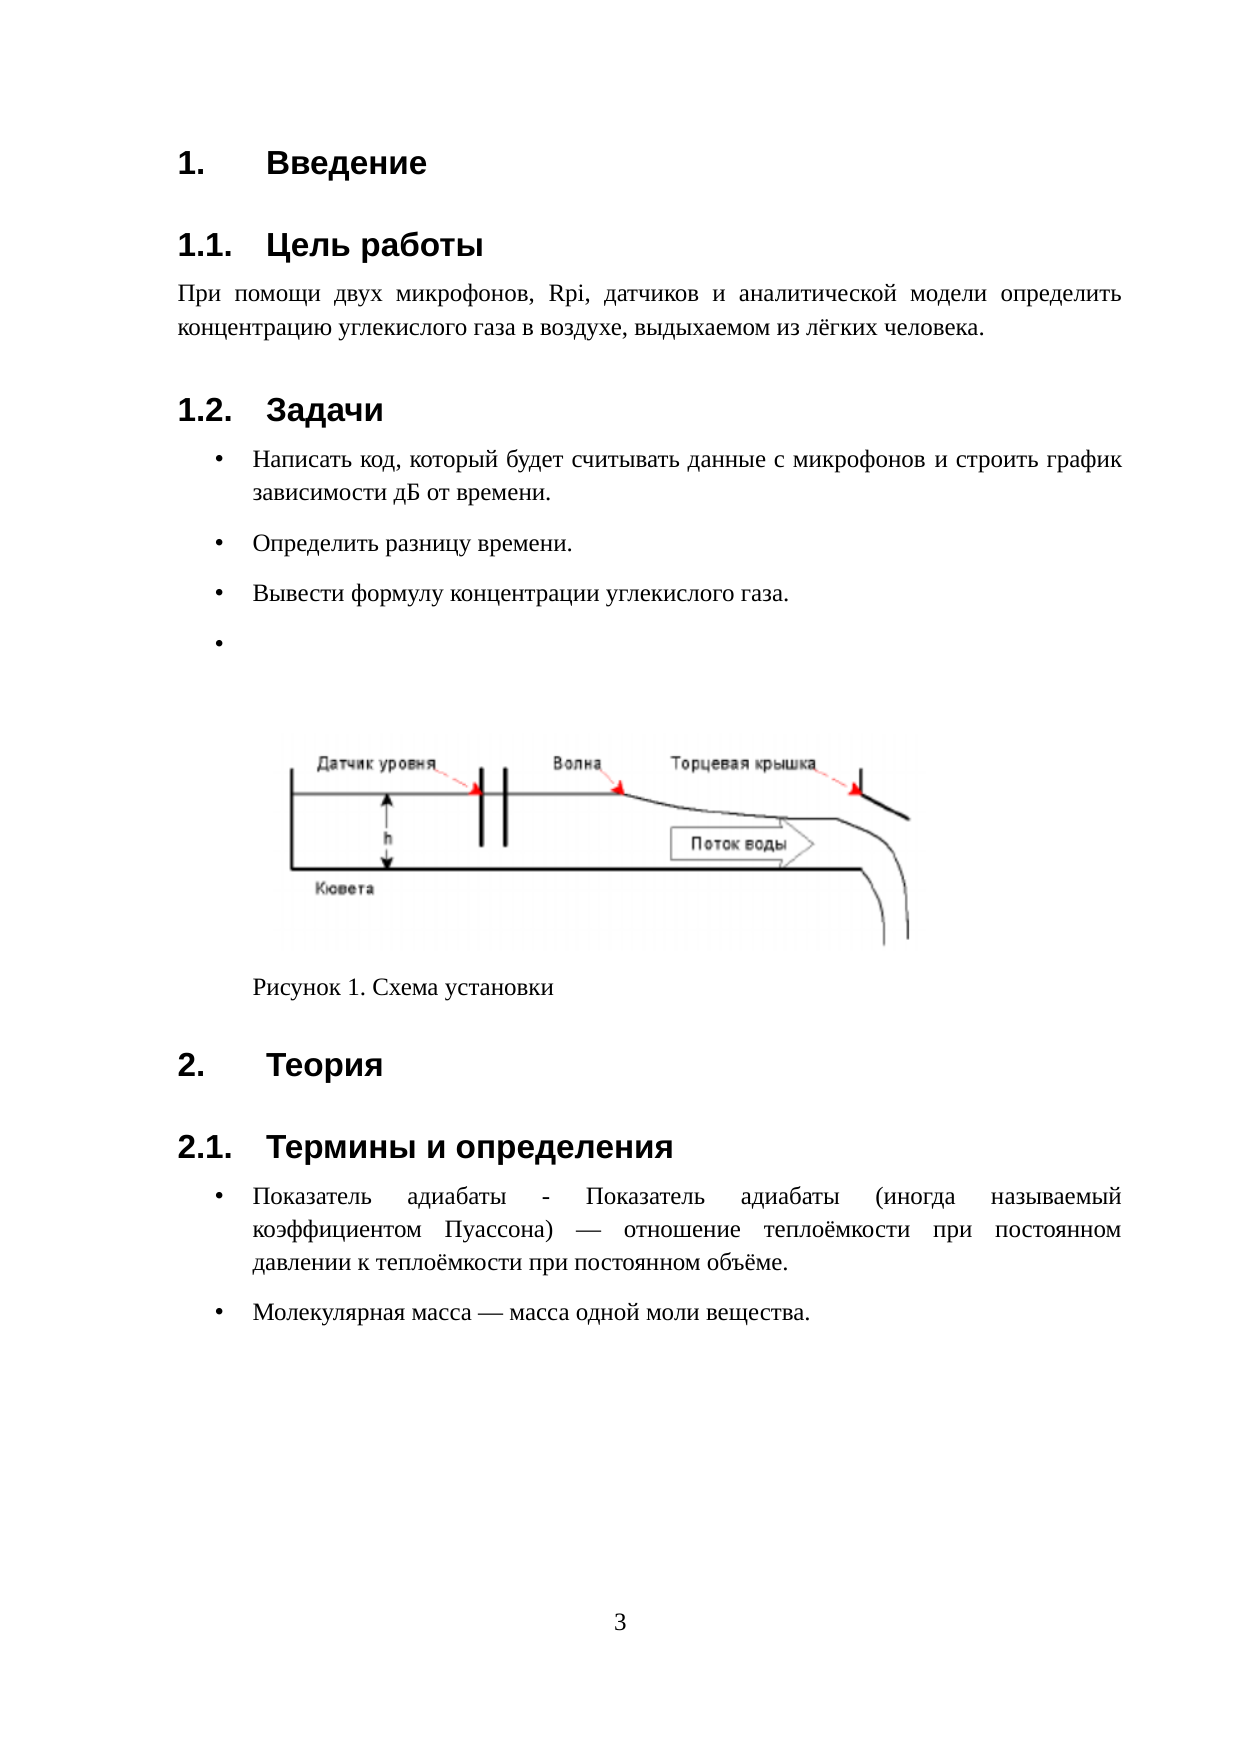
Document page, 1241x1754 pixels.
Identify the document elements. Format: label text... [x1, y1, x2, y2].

subtitle Введение [177, 143, 1093, 182]
subtitle Цель работы [177, 225, 1093, 263]
subtitle Теория [177, 1045, 1093, 1084]
list Молекулярная масса — масса одной моли вещества. [215, 1297, 1122, 1326]
list Написать код, который будет считывать данные с микрофонов и строить график зависимости дБ от времени. [215, 444, 1122, 506]
list Показатель адиабаты - Показатель адиабаты (иногда называемый коэффициентом Пуассона) — отношение теплоёмкости при постоянном давлении к теплоёмкости при постоянном объёме. [215, 1181, 1122, 1276]
list Вывести формулу концентрации углекислого газа. [215, 578, 1122, 607]
list Определить разницу времени. [215, 528, 1122, 556]
subtitle Термины и определения [177, 1127, 1093, 1165]
picture [252, 730, 978, 951]
list Рисунок 1. Схема установки [215, 972, 1122, 1001]
text При помощи двух микрофонов, Rpi, датчиков и аналитической модели определить концентрацию углекислого газа в воздухе, выдыхаемом из лёгких человека. [177, 278, 1122, 340]
subtitle Задачи [177, 390, 1093, 428]
